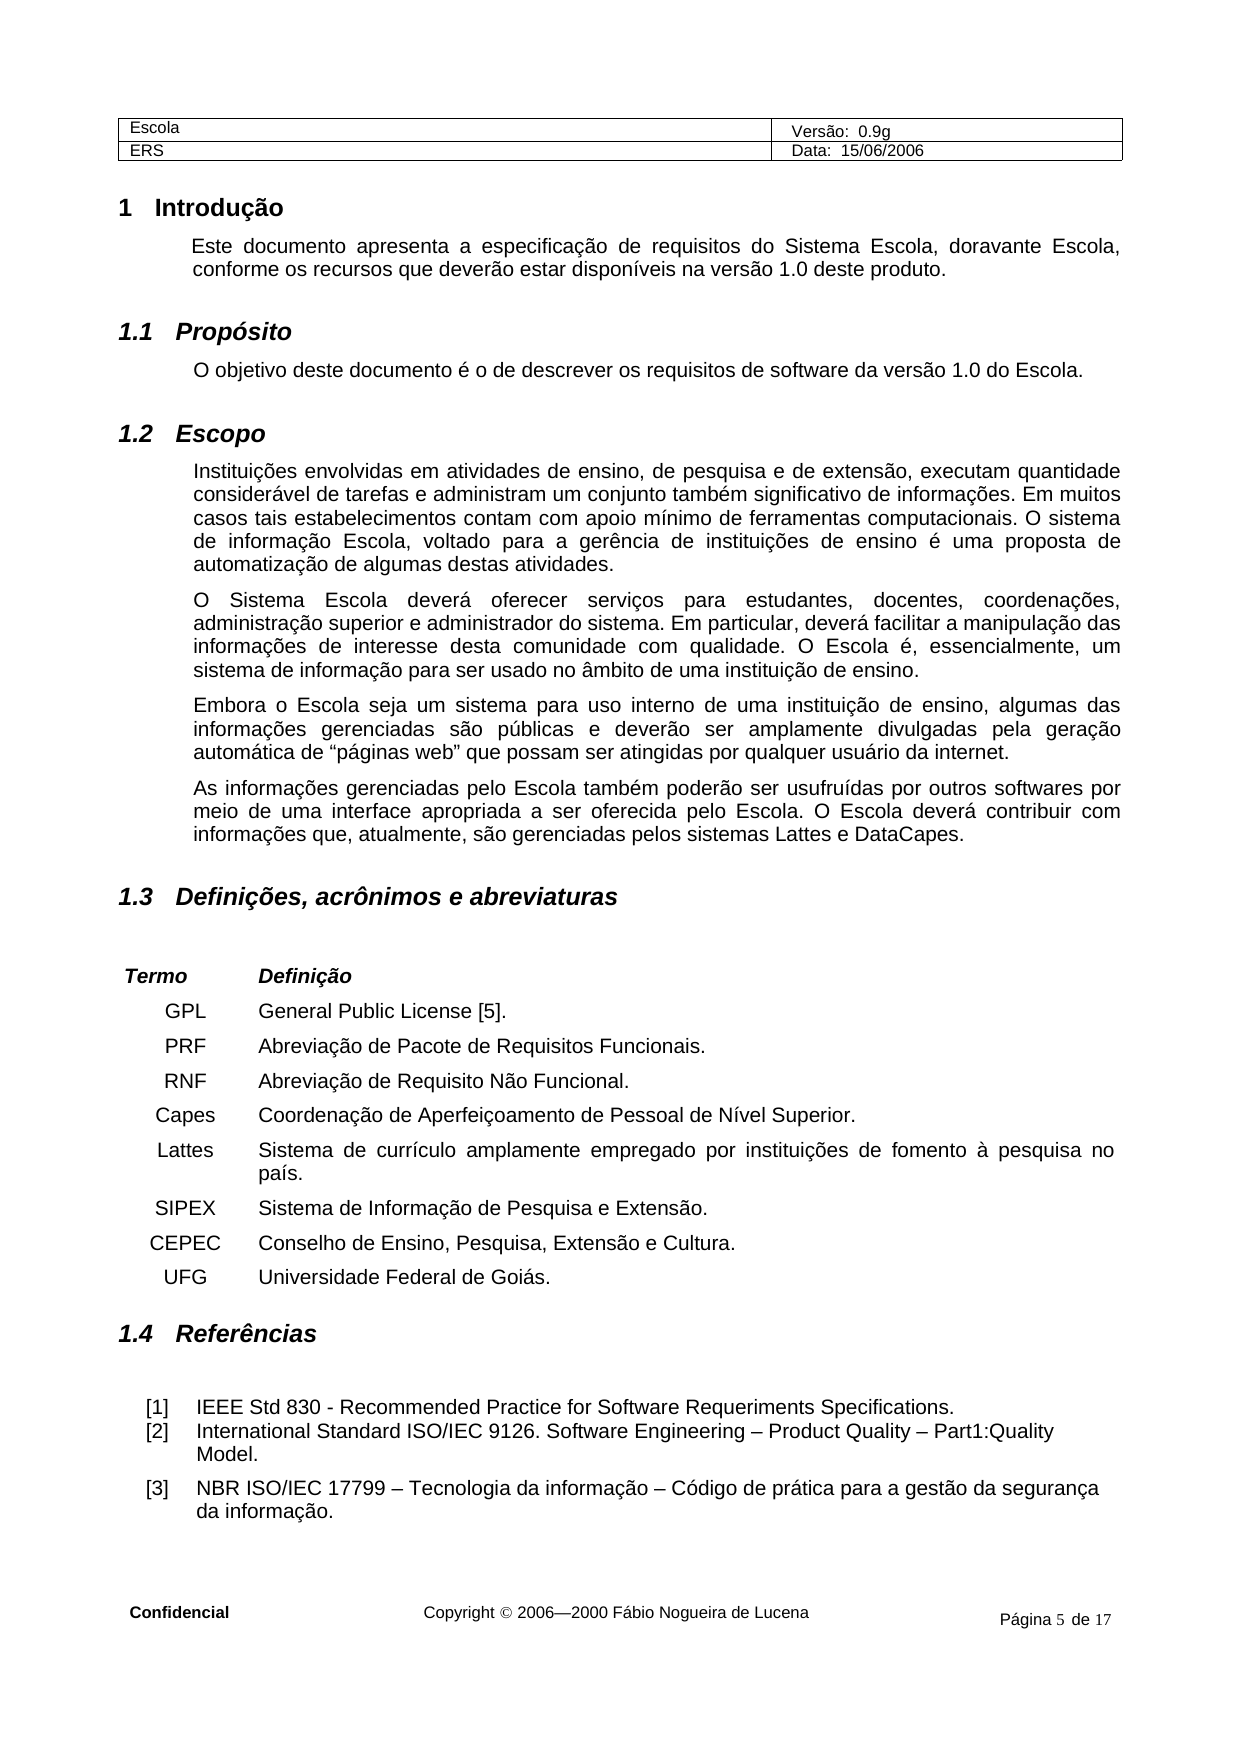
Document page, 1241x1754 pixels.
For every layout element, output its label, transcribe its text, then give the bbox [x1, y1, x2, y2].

table_header Termo [118, 959, 252, 994]
text Este documento apresenta a especificação de requisitos do Sistema Escola, doravante Escola, conforme os recursos que deverão estar disponíveis na versão 1.0 deste produto. [191, 234, 1122, 281]
table_cell UFG [118, 1260, 252, 1295]
text Instituições envolvidas em atividades de ensino, de pesquisa e de extensão, executam quantidade considerável de tarefas e administram um conjunto também significativo de informações. Em muitos casos tais estabelecimentos contam com apoio mínimo de ferramentas computacionais. O sistema de informação Escola, voltado para a gerência de instituições de ensino é uma proposta de automatização de algumas destas atividades. [193, 460, 1122, 576]
table_cell [2] [118, 1419, 196, 1477]
table_cell CEPEC [118, 1225, 252, 1260]
table_cell International Standard ISO/IEC 9126. Software Engineering – Product Quality – Part1:Quality Model. [196, 1419, 1122, 1477]
subtitle Propósito [118, 318, 1122, 346]
subtitle Introdução [118, 194, 1122, 222]
table_cell Conselho de Ensino, Pesquisa, Extensão e Cultura. [253, 1225, 1122, 1260]
table_cell GPL [118, 994, 252, 1029]
table_cell General Public License [5]. [253, 994, 1122, 1029]
text O Sistema Escola deverá oferecer serviços para estudantes, docentes, coordenações, administração superior e administrador do sistema. Em particular, deverá facilitar a manipulação das informações de interesse desta comunidade com qualidade. O Escola é, essencialmente, um sistema de informação para ser usado no âmbito de uma instituição de ensino. [193, 588, 1122, 681]
table_cell Sistema de currículo amplamente empregado por instituições de fomento à pesquisa no país. [253, 1133, 1122, 1191]
table_cell Sistema de Informação de Pesquisa e Extensão. [253, 1191, 1122, 1225]
subtitle Referências [118, 1320, 1122, 1348]
table_cell SIPEX [118, 1191, 252, 1225]
table_cell Abreviação de Requisito Não Funcional. [253, 1064, 1122, 1098]
table_header Definição [253, 959, 1122, 994]
table_cell Capes [118, 1098, 252, 1133]
text Embora o Escola seja um sistema para uso interno de uma instituição de ensino, algumas das informações gerenciadas são públicas e deverão ser amplamente divulgadas pela geração automática de “páginas web” que possam ser atingidas por qualquer usuário da internet. [193, 694, 1122, 763]
table_cell Universidade Federal de Goiás. [253, 1260, 1122, 1295]
subtitle Escopo [118, 419, 1122, 447]
table_cell RNF [118, 1064, 252, 1098]
subtitle Definições, acrônimos e abreviaturas [118, 883, 1122, 911]
table_cell [3] [118, 1477, 196, 1534]
table_cell NBR ISO/IEC 17799 – Tecnologia da informação – Código de prática para a gestão da segurança da informação. [196, 1477, 1122, 1534]
text O objetivo deste documento é o de descrever os requisitos de software da versão 1.0 do Escola. [193, 359, 1122, 382]
table_cell PRF [118, 1029, 252, 1063]
table_header IEEE Std 830 - Recommended Practice for Software Requeriments Specifications. [196, 1396, 1122, 1419]
table_cell Coordenação de Aperfeiçoamento de Pessoal de Nível Superior. [253, 1098, 1122, 1133]
table_cell Lattes [118, 1133, 252, 1191]
table_header [1] [118, 1396, 196, 1419]
text As informações gerenciadas pelo Escola também poderão ser usufruídas por outros softwares por meio de uma interface apropriada a ser oferecida pelo Escola. O Escola deverá contribuir com informações que, atualmente, são gerenciadas pelos sistemas Lattes e DataCapes. [193, 776, 1122, 846]
table_cell Abreviação de Pacote de Requisitos Funcionais. [253, 1029, 1122, 1063]
